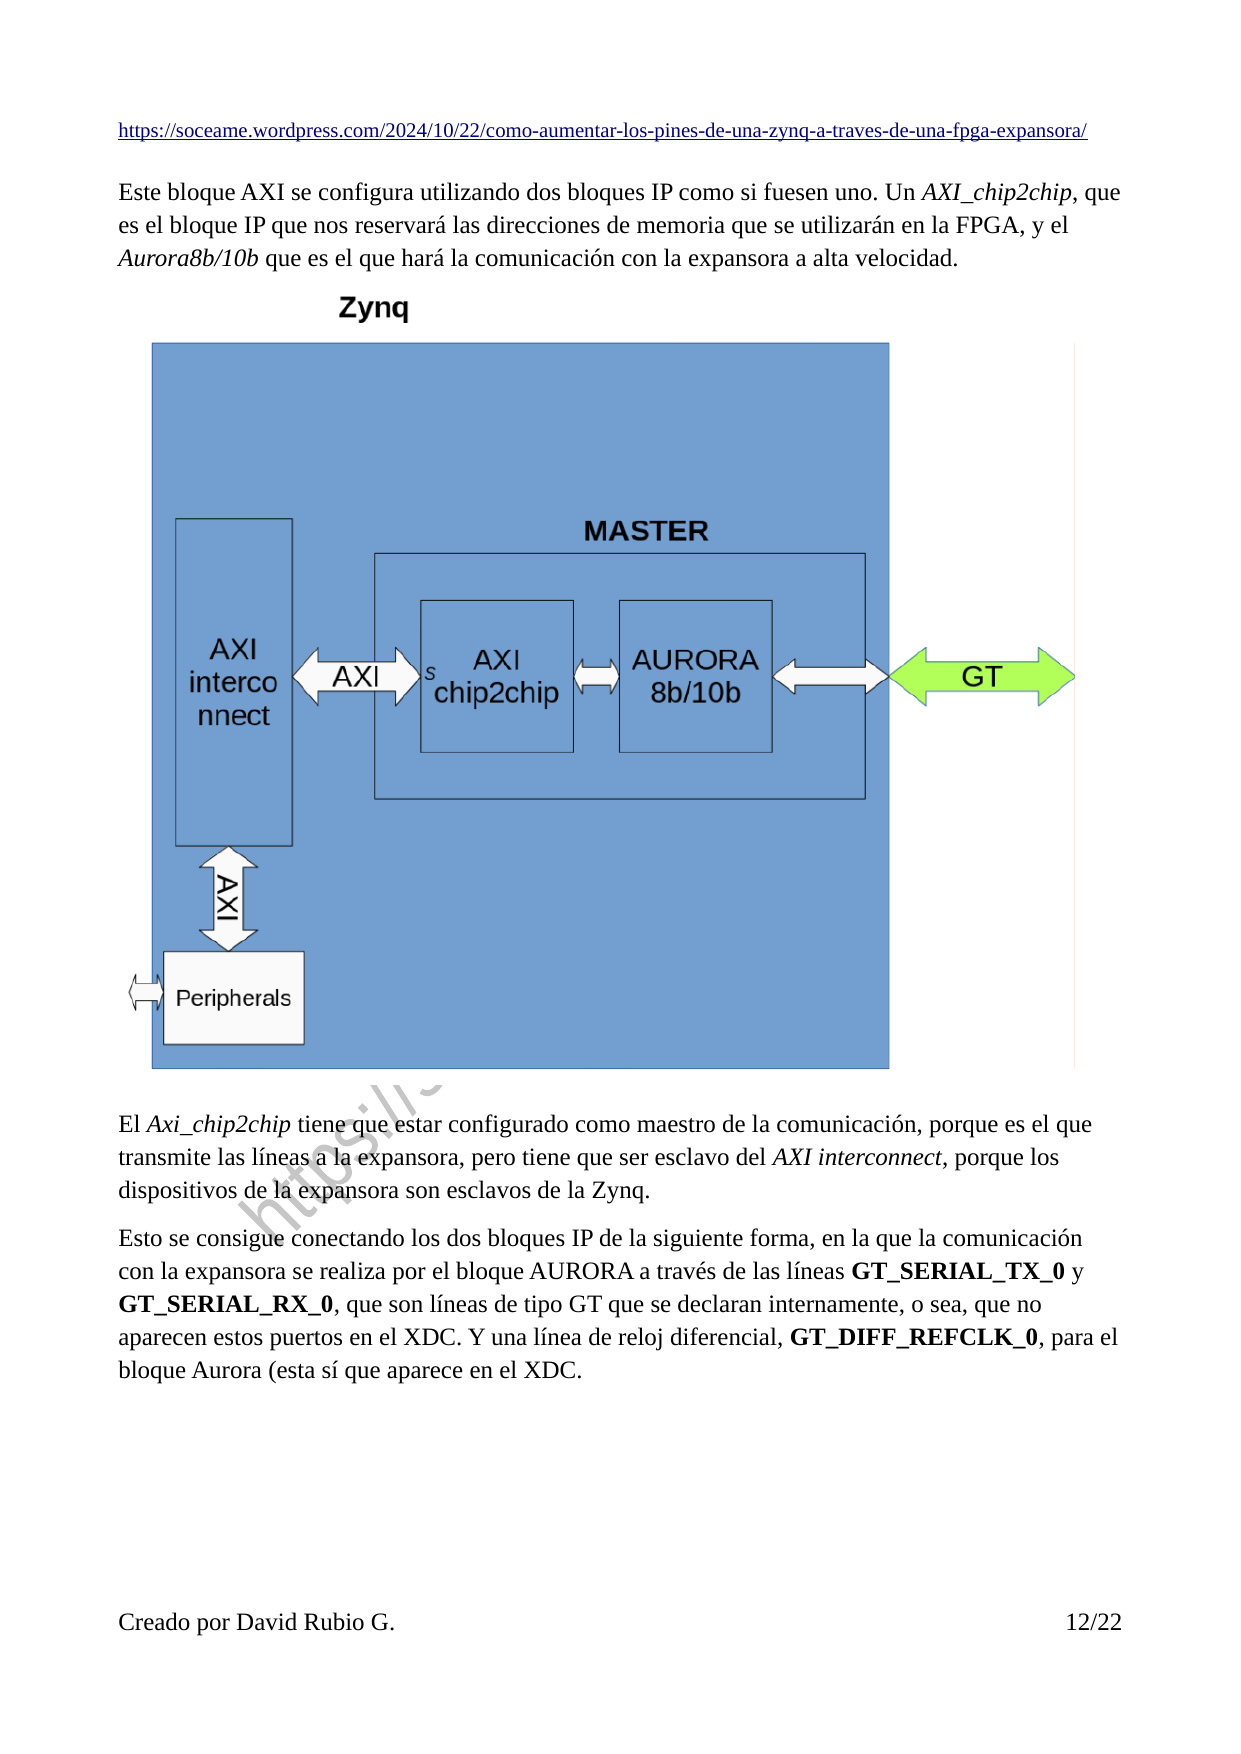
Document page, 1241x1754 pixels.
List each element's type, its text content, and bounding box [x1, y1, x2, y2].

picture [118, 290, 1075, 1085]
text Esto se consigue conectando los dos bloques IP de la siguiente forma, en la que la comunicación con la expansora se realiza por el bloque AURORA a través de las líneas GT_SERIAL_TX_0 y GT_SERIAL_RX_0, que son líneas de tipo GT que se declaran internamente, o sea, que no aparecen estos puertos en el XDC. Y una línea de reloj diferencial, GT_DIFF_REFCLK_0, para el bloque Aurora (esta sí que aparece en el XDC. [118, 1223, 1122, 1384]
text Este bloque AXI se configura utilizando dos bloques IP como si fuesen uno. Un AXI_chip2chip, que es el bloque IP que nos reservará las direcciones de memoria que se utilizarán en la FPGA, y el Aurora8b/10b que es el que hará la comunicación con la expansora a alta velocidad. [118, 177, 1122, 272]
text El Axi_chip2chip tiene que estar configurado como maestro de la comunicación, porque es el que transmite las líneas a la expansora, pero tiene que ser esclavo del AXI interconnect, porque los dispositivos de la expansora son esclavos de la Zynq. [118, 1109, 1122, 1204]
